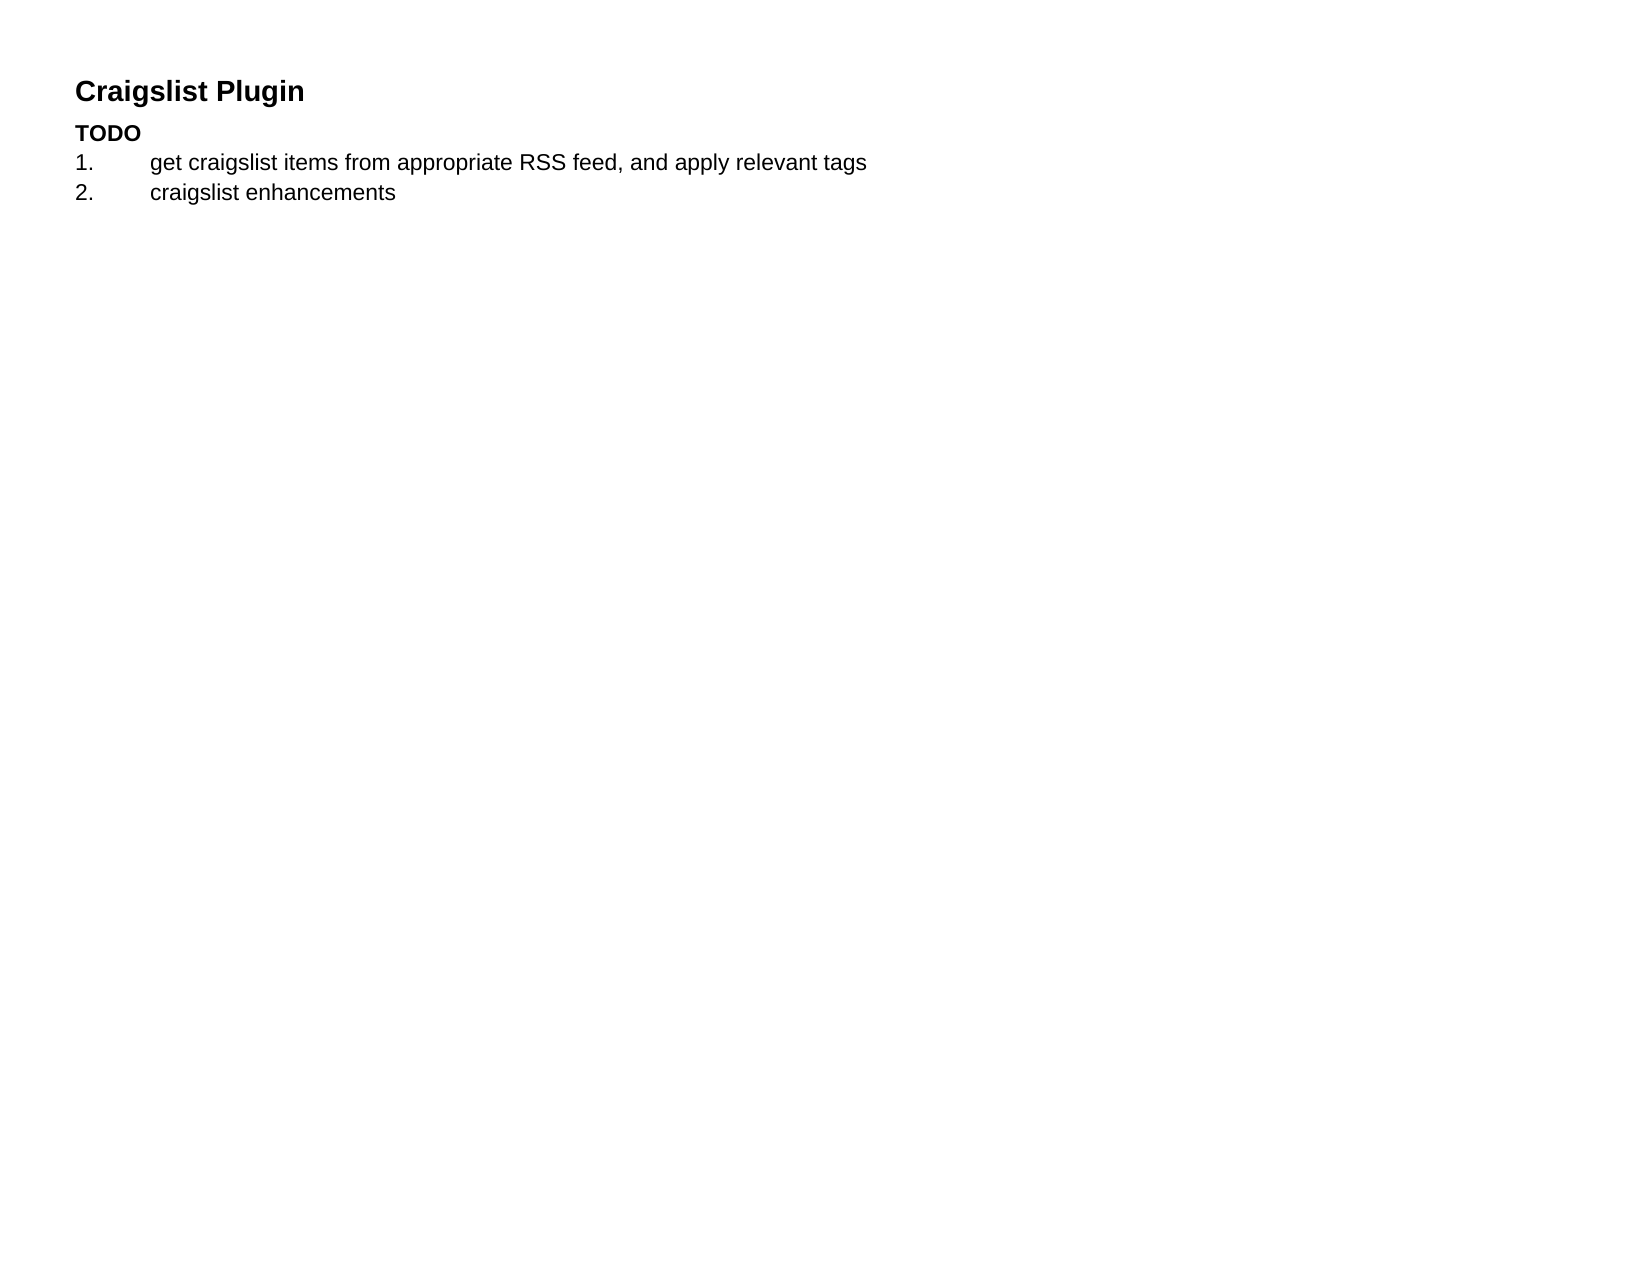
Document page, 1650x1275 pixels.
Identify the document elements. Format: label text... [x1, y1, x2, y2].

subtitle Craigslist Plugin [75, 75, 1312, 108]
list craigslist enhancements [75, 179, 1312, 205]
list get craigslist items from appropriate RSS feed, and apply relevant tags [75, 150, 1312, 176]
text TODO [75, 121, 1462, 146]
